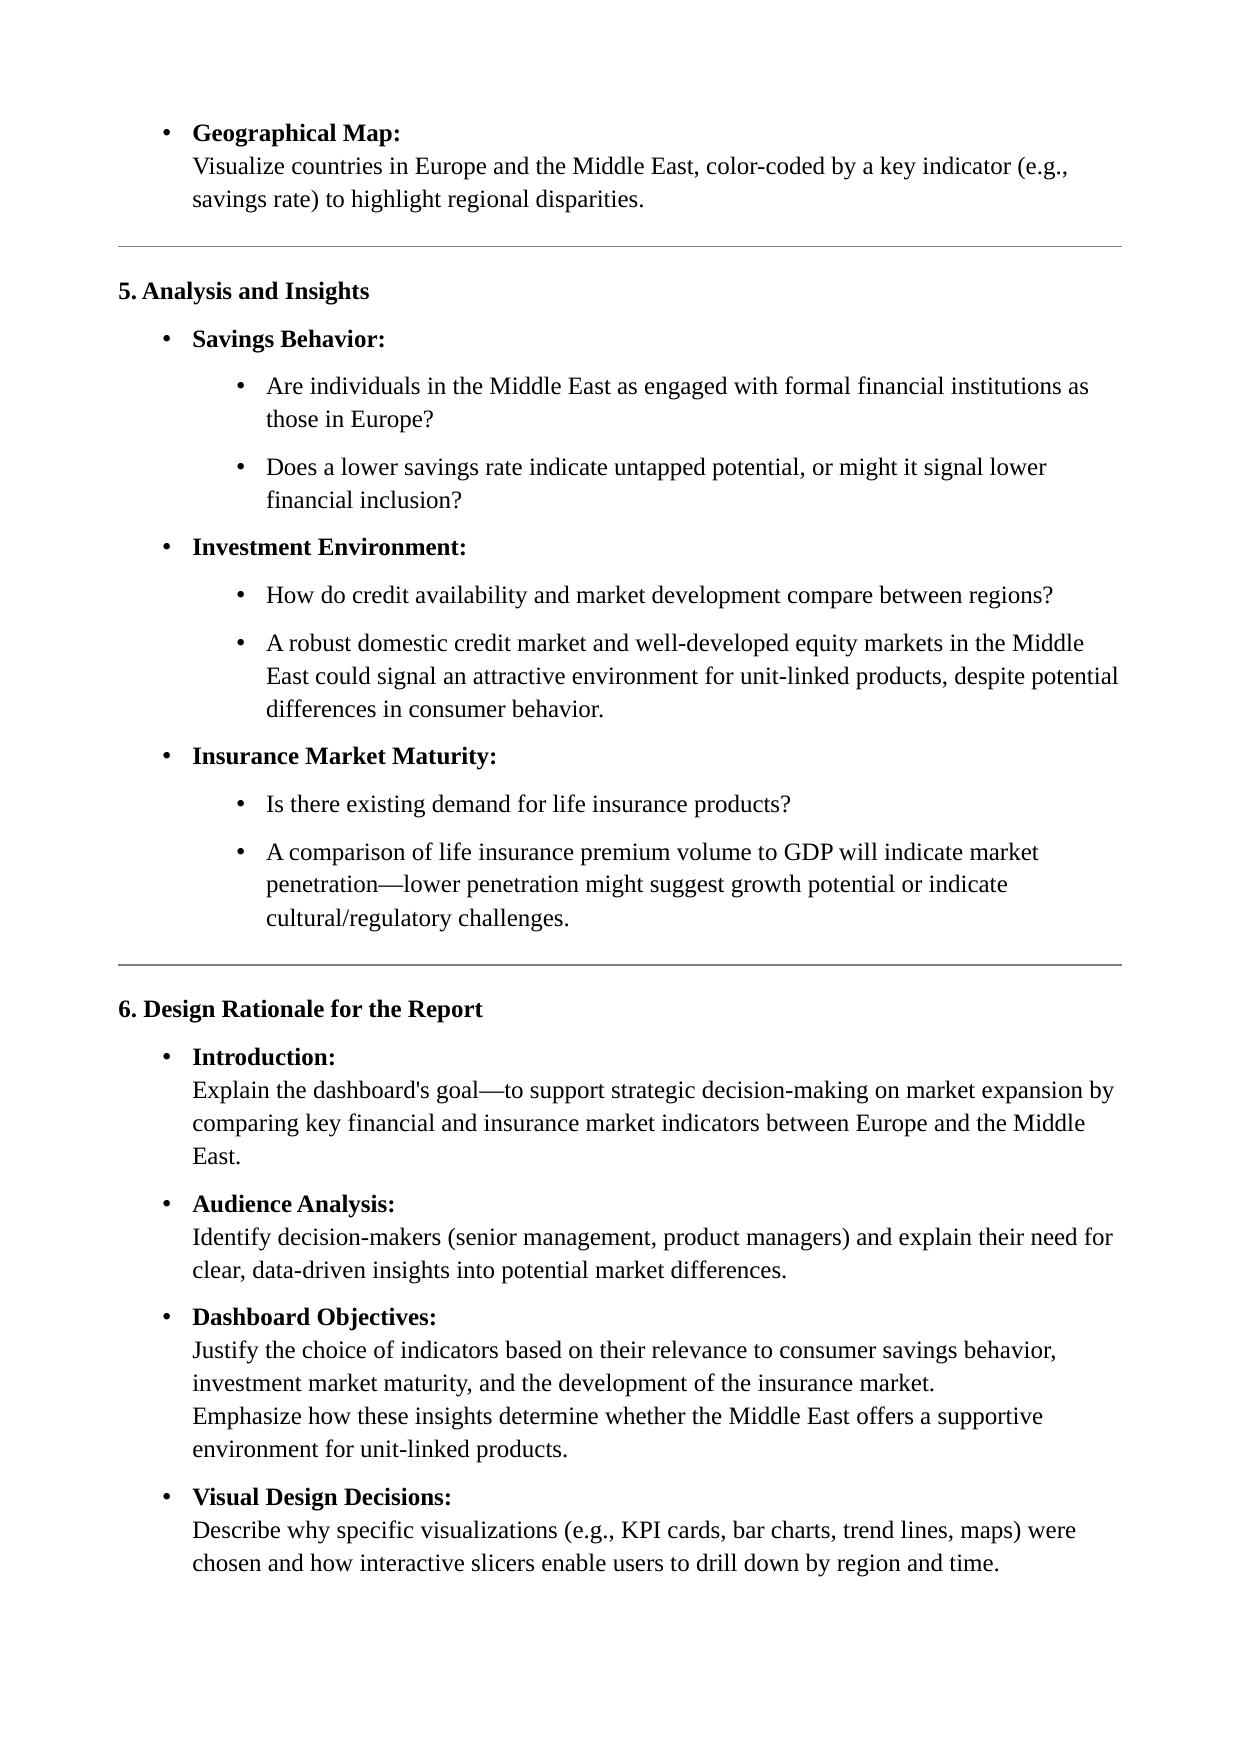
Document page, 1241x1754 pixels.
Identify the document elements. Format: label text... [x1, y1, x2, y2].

list A robust domestic credit market and well-developed equity markets in the Middle East could signal an attractive environment for unit-linked products, despite potential differences in consumer behavior. [236, 628, 1122, 722]
text 5. Analysis and Insights [118, 276, 1122, 305]
list Investment Environment: [162, 532, 1122, 561]
list How do credit availability and market development compare between regions? [236, 580, 1122, 609]
list A comparison of life insurance premium volume to GDP will indicate market penetration—lower penetration might suggest growth potential or indicate cultural/regulatory challenges. [236, 837, 1122, 931]
list Is there existing demand for life insurance products? [236, 789, 1122, 818]
list Insurance Market Maturity: [162, 741, 1122, 770]
list Visual Design Decisions: Describe why specific visualizations (e.g., KPI cards, bar charts, trend lines, maps) were chosen and how interactive slicers enable users to drill down by region and time. [162, 1482, 1122, 1577]
list Introduction: Explain the dashboard's goal—to support strategic decision-making on market expansion by comparing key financial and insurance market indicators between Europe and the Middle East. [162, 1042, 1122, 1170]
list Does a lower savings rate indicate untapped potential, or might it signal lower financial inclusion? [236, 452, 1122, 514]
list Geographical Map: Visualize countries in Europe and the Middle East, color-coded by a key indicator (e.g., savings rate) to highlight regional disparities. [162, 118, 1122, 213]
list Are individuals in the Middle East as engaged with formal financial institutions as those in Europe? [236, 371, 1122, 433]
list Audience Analysis: Identify decision-makers (senior management, product managers) and explain their need for clear, data-driven insights into potential market differences. [162, 1189, 1122, 1283]
text 6. Design Rationale for the Report [118, 994, 1122, 1023]
list Dashboard Objectives: Justify the choice of indicators based on their relevance to consumer savings behavior, investment market maturity, and the development of the insurance market. Emphasize how these insights determine whether the Middle East offers a supportive environment for unit-linked products. [162, 1302, 1122, 1463]
list Savings Behavior: [162, 324, 1122, 352]
